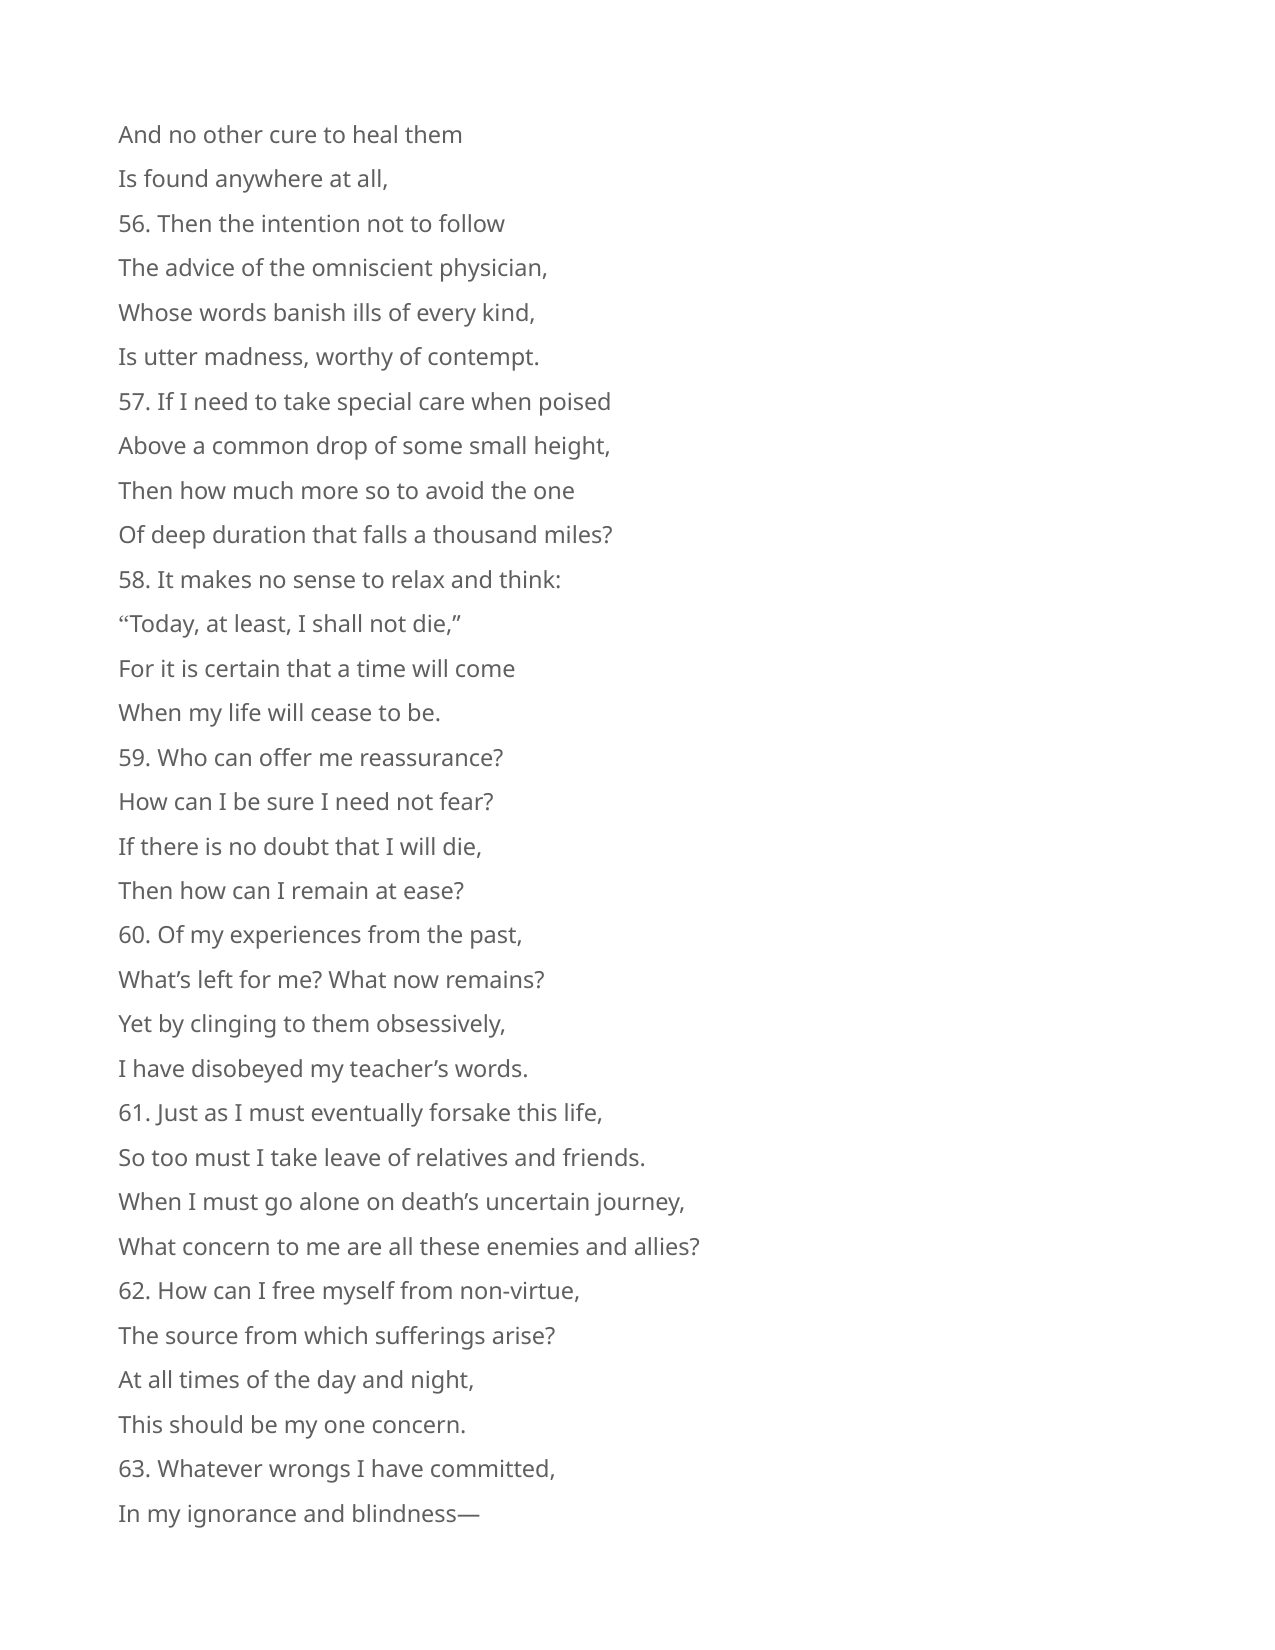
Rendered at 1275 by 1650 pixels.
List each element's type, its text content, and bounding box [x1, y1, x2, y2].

text At all times of the day and night, [118, 1363, 1157, 1396]
text 59. Who can offer me reassurance? [118, 741, 1157, 773]
text Then how can I remain at ease? [118, 874, 1157, 906]
text Is utter madness, worthy of contempt. [118, 341, 1157, 372]
text Above a common drop of some small height, [118, 429, 1157, 461]
text In my ignorance and blindness— [118, 1497, 1157, 1529]
text Yet by clinging to them obsessively, [118, 1008, 1157, 1040]
text And no other cure to heal them [118, 118, 1157, 150]
text “Today, at least, I shall not die,” [118, 607, 1157, 639]
text 60. Of my experiences from the past, [118, 919, 1157, 951]
text The source from which sufferings arise? [118, 1319, 1157, 1351]
text I have disobeyed my teacher’s words. [118, 1052, 1157, 1084]
text 63. Whatever wrongs I have committed, [118, 1452, 1157, 1484]
text Is found anywhere at all, [118, 163, 1157, 194]
text 56. Then the intention not to follow [118, 207, 1157, 239]
text If there is no doubt that I will die, [118, 830, 1157, 862]
text Whose words banish ills of every kind, [118, 296, 1157, 328]
text The advice of the omniscient physician, [118, 252, 1157, 283]
text Then how much more so to avoid the one [118, 474, 1157, 506]
text So too must I take leave of relatives and friends. [118, 1141, 1157, 1173]
text When I must go alone on death’s uncertain journey, [118, 1186, 1157, 1218]
text 62. How can I free myself from non-virtue, [118, 1274, 1157, 1307]
text 61. Just as I must eventually forsake this life, [118, 1097, 1157, 1129]
text This should be my one concern. [118, 1408, 1157, 1440]
text Of deep duration that falls a thousand miles? [118, 518, 1157, 550]
text What concern to me are all these enemies and allies? [118, 1230, 1157, 1262]
text 57. If I need to take special care when poised [118, 385, 1157, 417]
text 58. It makes no sense to relax and think: [118, 563, 1157, 595]
text How can I be sure I need not fear? [118, 785, 1157, 817]
text What’s left for me? What now remains? [118, 963, 1157, 995]
text When my life will cease to be. [118, 696, 1157, 728]
text For it is certain that a time will come [118, 652, 1157, 684]
